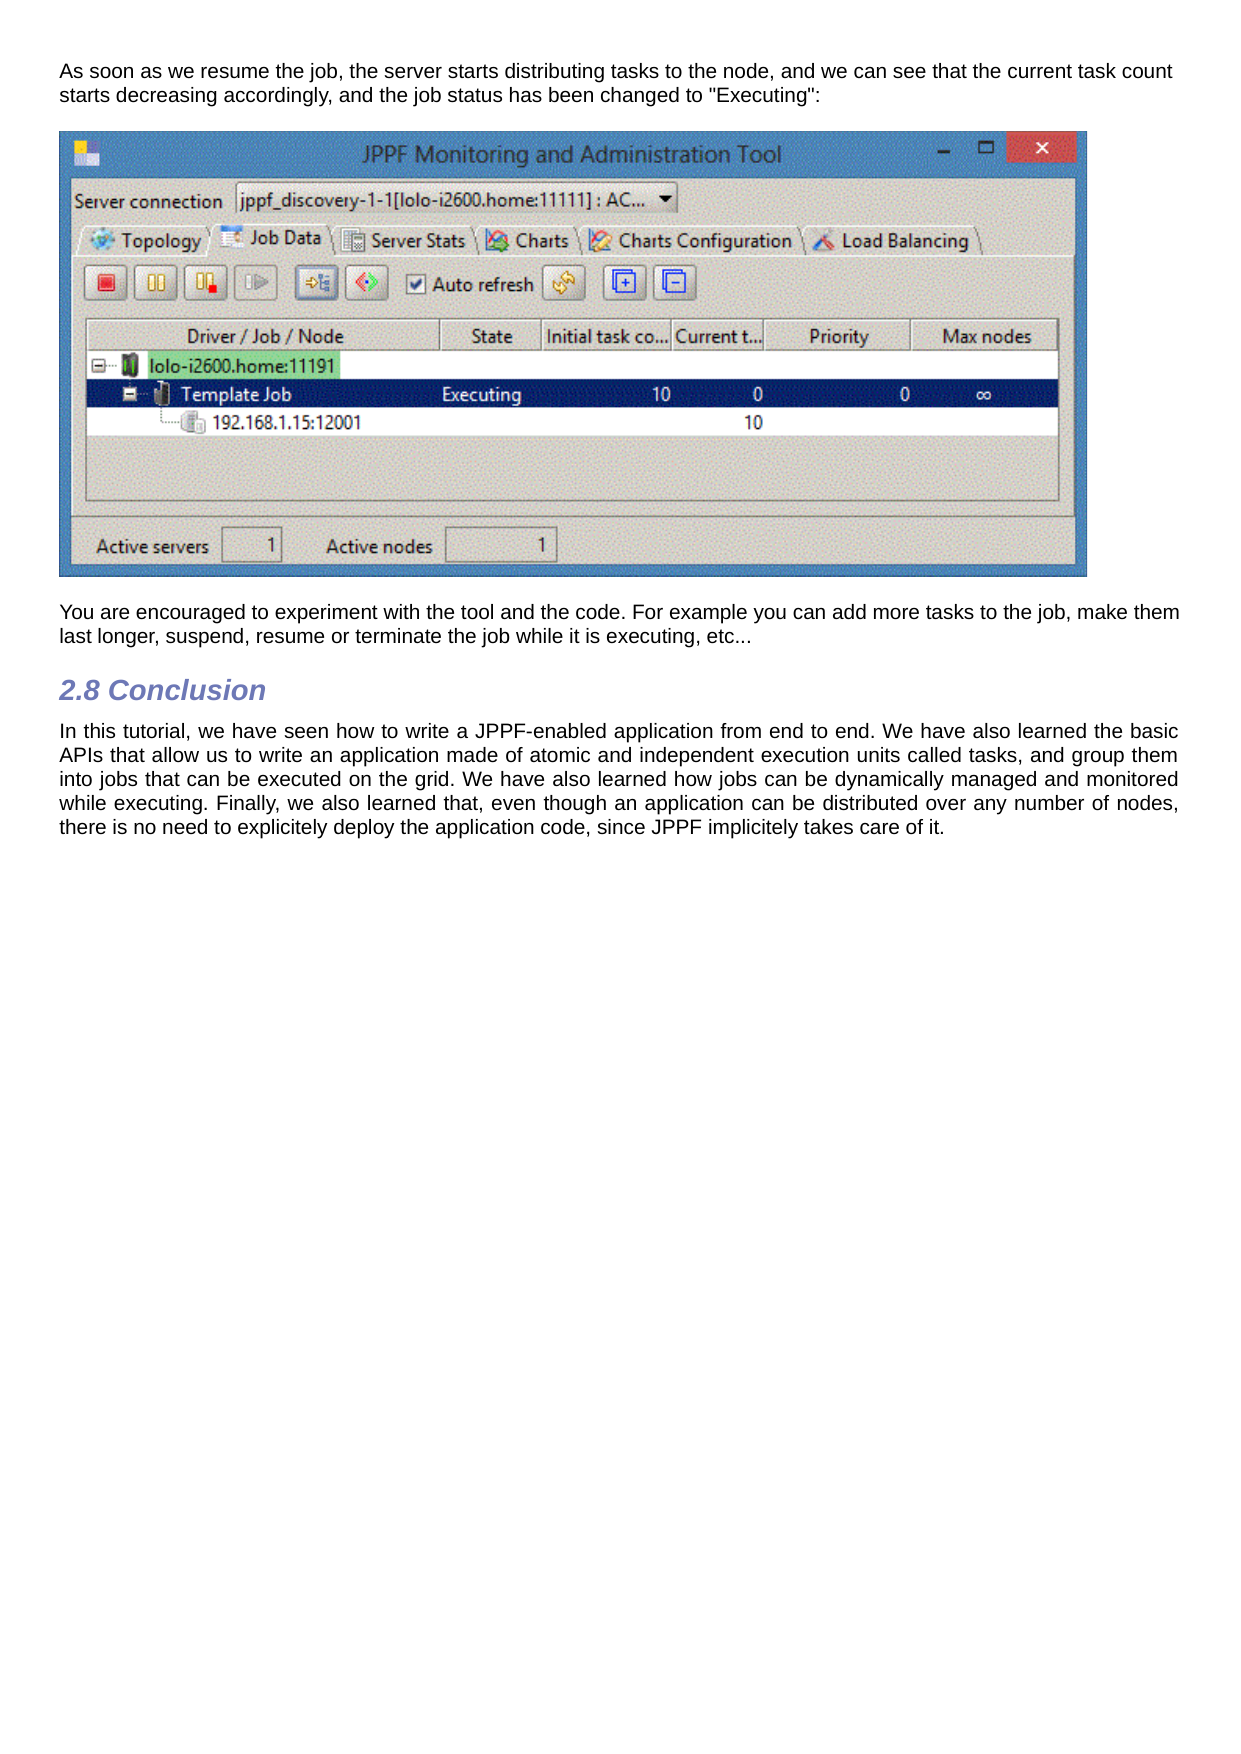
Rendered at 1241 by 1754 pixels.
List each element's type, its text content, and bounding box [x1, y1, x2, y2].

text As soon as we resume the job, the server starts distributing tasks to the node, and we can see that the current task count starts decreasing accordingly, and the job status has been changed to "Executing": [59, 59, 1181, 107]
subtitle Conclusion [59, 673, 1181, 707]
text You are encouraged to experiment with the tool and the code. For example you can add more tasks to the job, make them last longer, suspend, resume or terminate the job while it is executing, etc... [59, 600, 1181, 648]
text In this tutorial, we have seen how to write a JPPF-enabled application from end to end. We have also learned the basic APIs that allow us to write an application made of atomic and independent execution units called tasks, and group them into jobs that can be executed on the grid. We have also learned how jobs can be dynamically managed and monitored while executing. Finally, we also learned that, even though an application can be distributed over any number of nodes, there is no need to explicitely deploy the application code, since JPPF implicitely takes care of it. [59, 719, 1181, 839]
picture [59, 131, 1088, 577]
